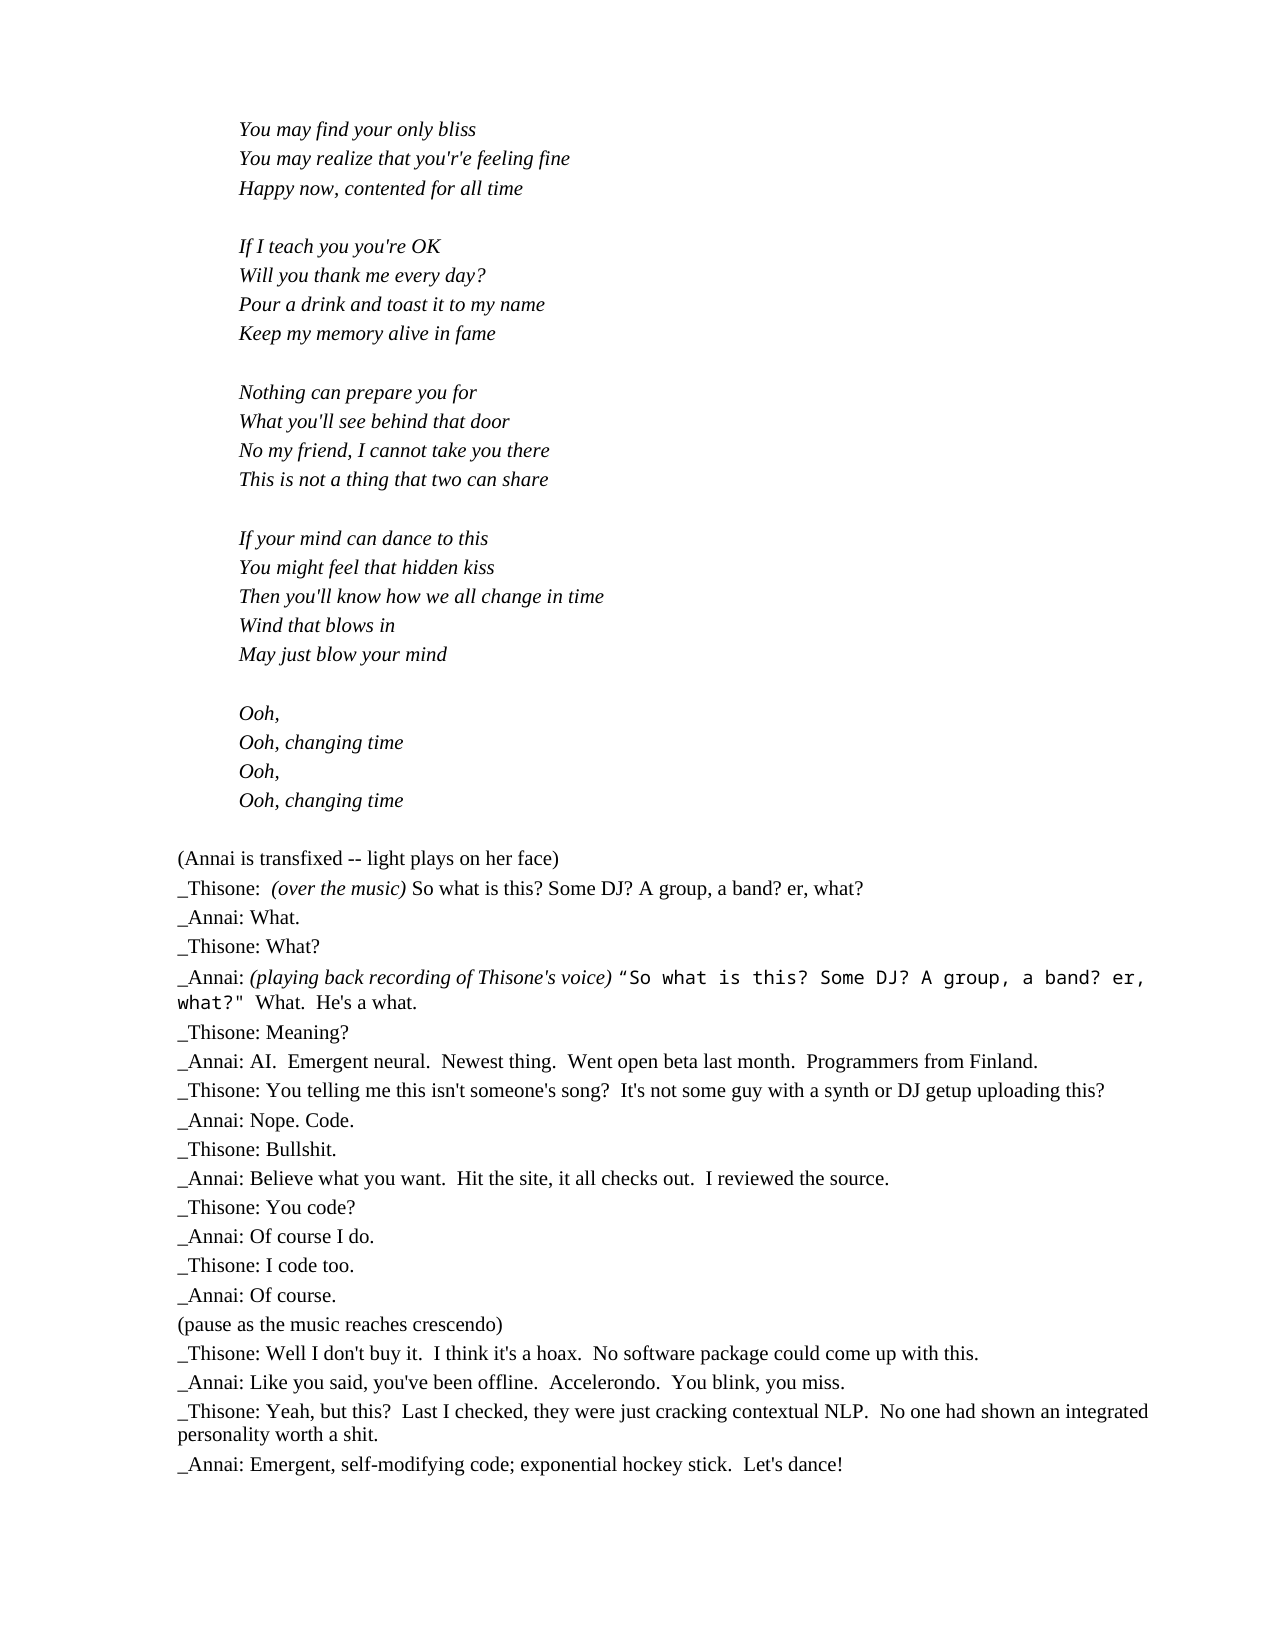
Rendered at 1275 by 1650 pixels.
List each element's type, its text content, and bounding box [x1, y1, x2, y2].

text Then you'll know how we all change in time [606, 585, 1186, 608]
text _Annai: Like you said, you've been offline. Accelerondo. You blink, you miss. [845, 1371, 1186, 1394]
text If I teach you you're OK [442, 235, 1186, 258]
text Ooh, [281, 701, 1186, 724]
text _Thisone: Bullshit. [337, 1138, 1186, 1161]
text _Annai: Of course I do. [374, 1225, 1186, 1248]
text Keep my memory alive in fame [498, 322, 1186, 345]
text _Thisone: What? [320, 935, 1186, 958]
text _Annai: Nope. Code. [177, 1108, 1186, 1132]
text Nothing can prepare you for [479, 381, 1186, 404]
text _Annai: Emergent, self-modifying code; exponential hockey stick. Let's dance! [177, 1452, 1186, 1476]
text (Annai is transfixed -- light plays on her face) [559, 847, 1186, 870]
text Ooh, changing time [405, 789, 1186, 812]
text _Annai: AI. Emergent neural. Newest thing. Went open beta last month. Programmers from Finland. [1038, 1050, 1186, 1073]
text You might feel that hidden kiss [497, 556, 1186, 579]
text Pour a drink and toast it to my name [547, 293, 1186, 316]
text If your mind can dance to this [490, 526, 1186, 549]
text Will you thank me every day? [487, 264, 1186, 287]
text _Thisone: You code? [355, 1196, 1186, 1219]
text _Thisone: (over the music) So what is this? Some DJ? A group, a band? er, what? [863, 876, 1186, 899]
text _Thisone: Well I don't buy it. I think it's a hoax. No software package could come up with this. [979, 1342, 1186, 1365]
text Ooh, changing time [405, 731, 1186, 754]
text _Annai: Believe what you want. Hit the site, it all checks out. I reviewed the source. [889, 1167, 1186, 1190]
text Happy now, contented for all time [525, 176, 1186, 199]
text Ooh, [281, 760, 1186, 783]
text _Thisone: I code too. [354, 1254, 1186, 1277]
text Wind that blows in [397, 614, 1186, 637]
text No my friend, I cannot take you there [552, 439, 1186, 462]
text _Thisone: Yeah, but this? Last I checked, they were just cracking contextual NLP. No one had shown an integrated personality worth a shit. [378, 1400, 1186, 1446]
text _Annai: Of course. [177, 1283, 1186, 1307]
text This is not a thing that two can share [551, 468, 1186, 491]
text (pause as the music reaches crescendo) [503, 1313, 1186, 1336]
text You may find your only bliss [478, 118, 1186, 141]
text _Annai: (playing back recording of Thisone's voice) “So what is this? Some DJ? A group, a band? er, what?" What. He's a what. [177, 964, 1186, 1015]
text _Thisone: Meaning? [349, 1021, 1186, 1044]
text What you'll see behind that door [512, 410, 1186, 433]
text _Annai: What. [300, 906, 1186, 929]
text You may realize that you'r'e feeling fine [572, 147, 1186, 170]
text May just blow your mind [449, 643, 1186, 666]
